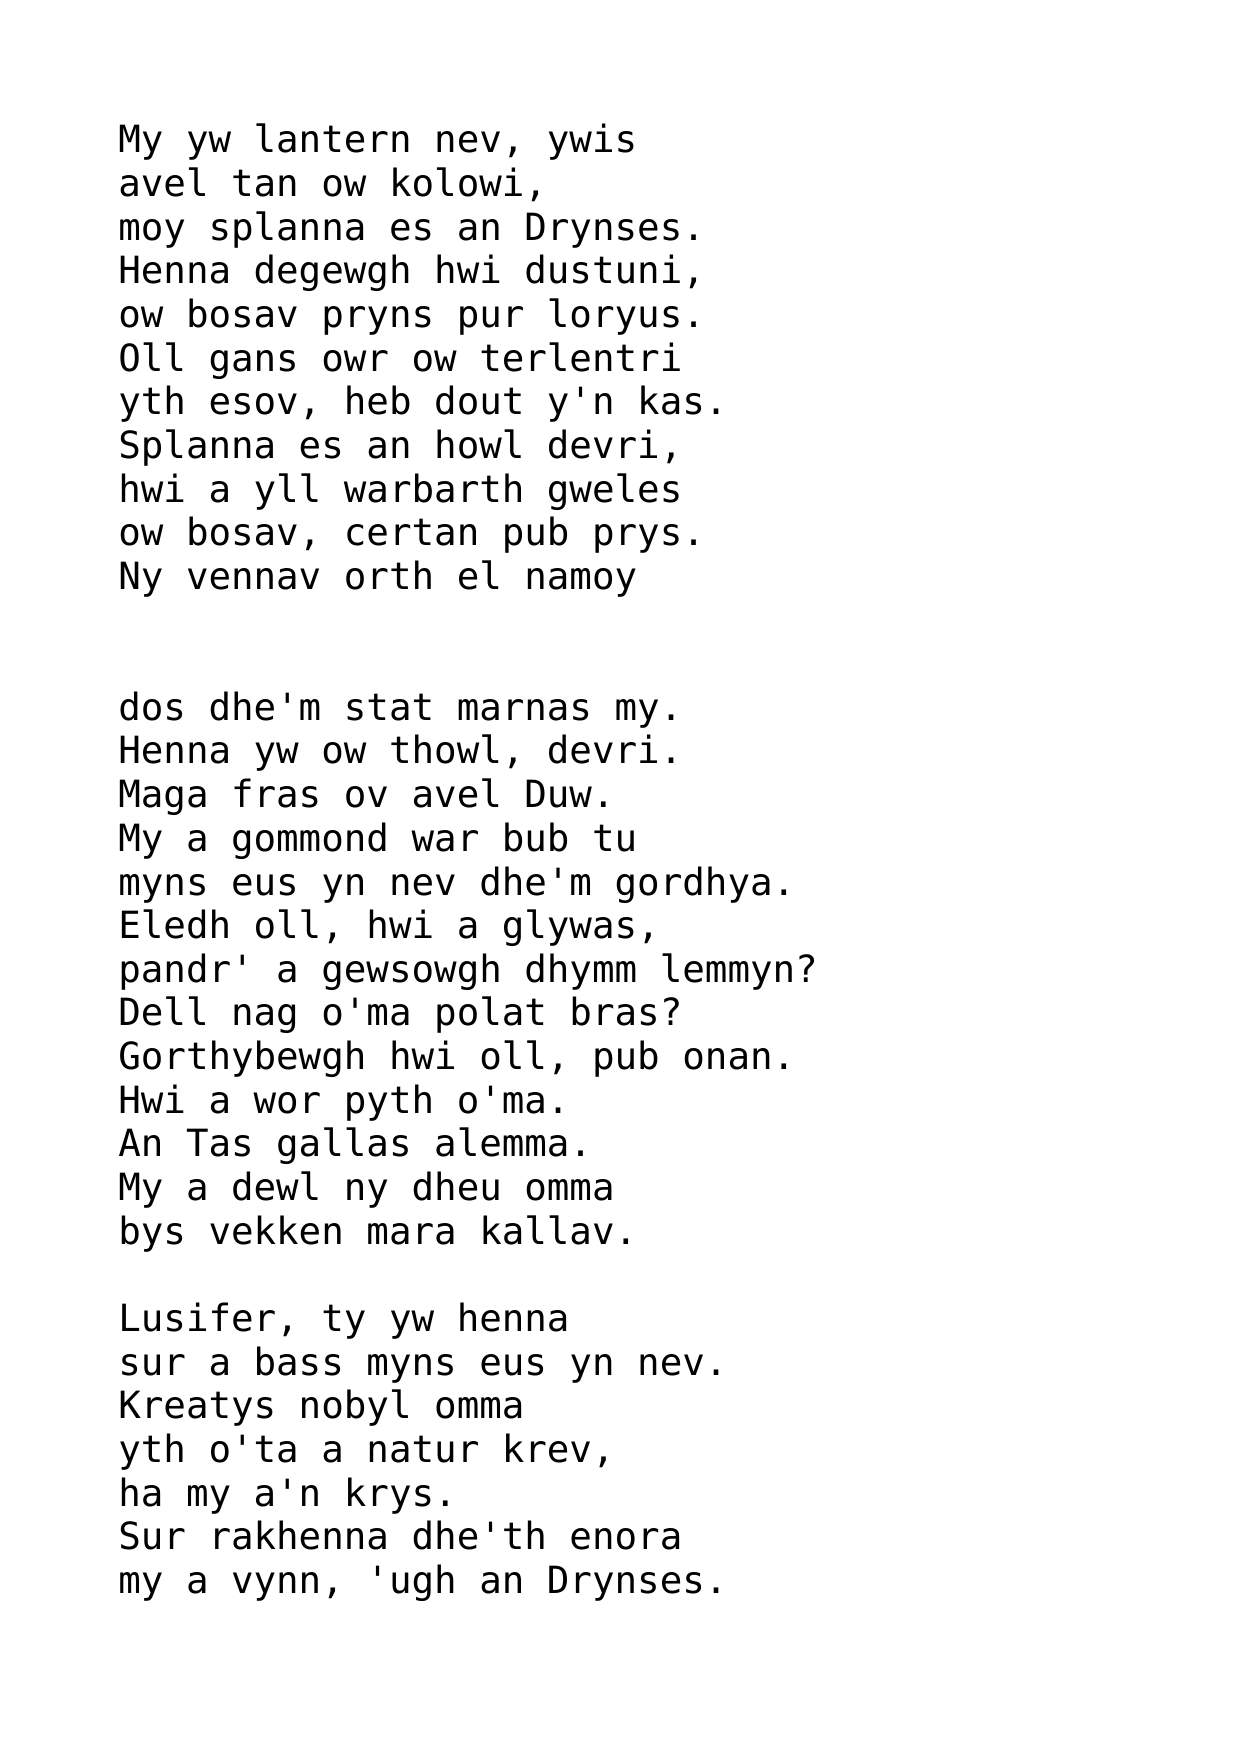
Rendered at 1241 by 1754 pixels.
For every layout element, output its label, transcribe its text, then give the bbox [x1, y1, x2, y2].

text Sur rakhenna dhe'th enora [118, 1515, 1122, 1558]
text Henna degewgh hwi dustuni, [118, 249, 1122, 293]
text ow bosav, certan pub prys. [118, 511, 1122, 554]
text Hwi a wor pyth o'ma. [118, 1078, 1122, 1122]
text bys vekken mara kallav. [118, 1209, 1122, 1253]
text ha my a'n krys. [118, 1471, 1122, 1515]
text Henna yw ow thowl, devri. [118, 729, 1122, 773]
text Oll gans owr ow terlentri [118, 336, 1122, 380]
text Lusifer, ty yw henna [118, 1297, 1122, 1340]
text myns eus yn nev dhe'm gordhya. [118, 860, 1122, 904]
text pandr' a gewsowgh dhymm lemmyn? [118, 947, 1122, 991]
text An Tas gallas alemma. [118, 1122, 1122, 1166]
text Maga fras ov avel Duw. [118, 773, 1122, 816]
text moy splanna es an Drynses. [118, 205, 1122, 249]
text dos dhe'm stat marnas my. [118, 686, 1122, 729]
text Gorthybewgh hwi oll, pub onan. [118, 1035, 1122, 1078]
text Splanna es an howl devri, [118, 424, 1122, 467]
text yth o'ta a natur krev, [118, 1427, 1122, 1471]
text My a gommond war bub tu [118, 816, 1122, 860]
text Kreatys nobyl omma [118, 1384, 1122, 1427]
text yth esov, heb dout y'n kas. [118, 380, 1122, 424]
text Eledh oll, hwi a glywas, [118, 904, 1122, 947]
text hwi a yll warbarth gweles [118, 467, 1122, 511]
text sur a bass myns eus yn nev. [118, 1340, 1122, 1384]
text my a vynn, 'ugh an Drynses. [118, 1558, 1122, 1602]
text My a dewl ny dheu omma [118, 1166, 1122, 1209]
text ow bosav pryns pur loryus. [118, 293, 1122, 336]
text Dell nag o'ma polat bras? [118, 991, 1122, 1035]
text My yw lantern nev, ywis [118, 118, 1122, 162]
text avel tan ow kolowi, [118, 162, 1122, 205]
text Ny vennav orth el namoy [118, 554, 1122, 598]
